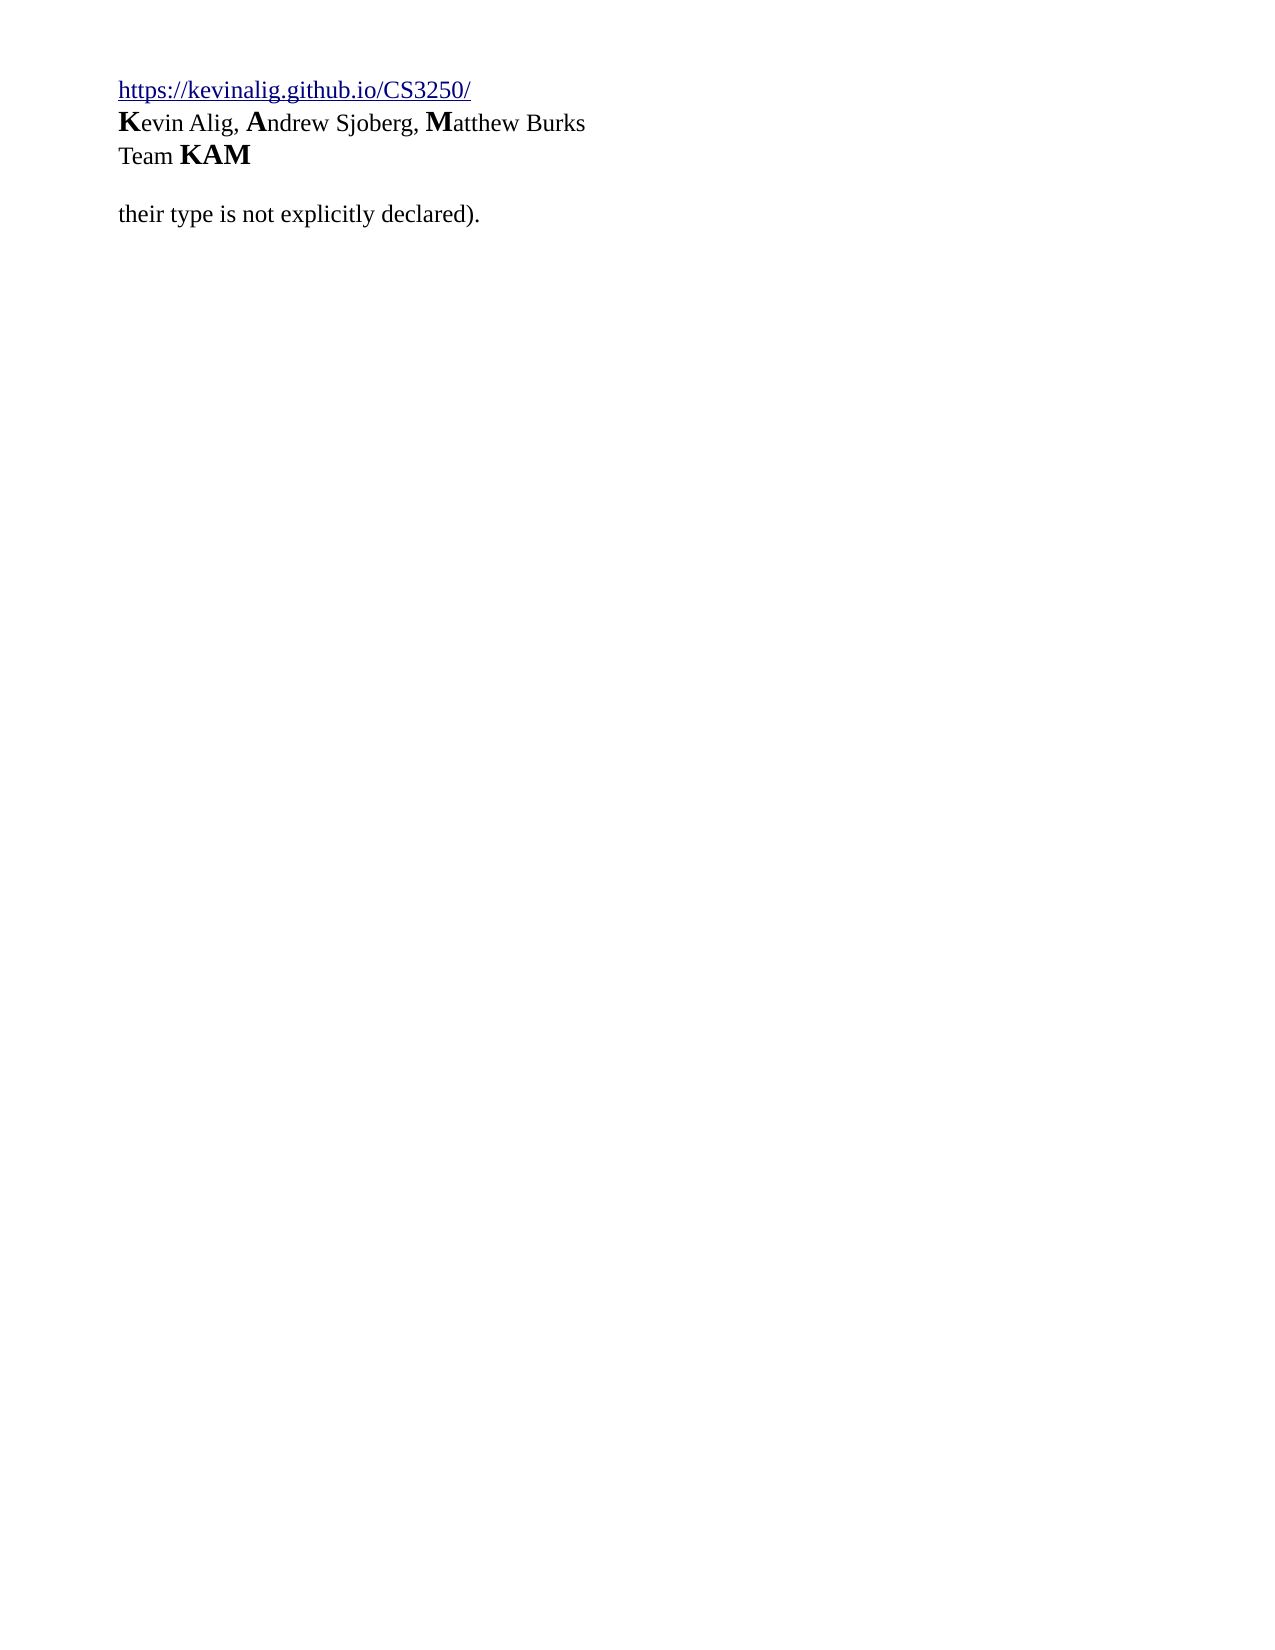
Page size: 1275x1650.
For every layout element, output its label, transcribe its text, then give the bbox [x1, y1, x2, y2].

text their type is not explicitly declared). [118, 199, 1157, 228]
